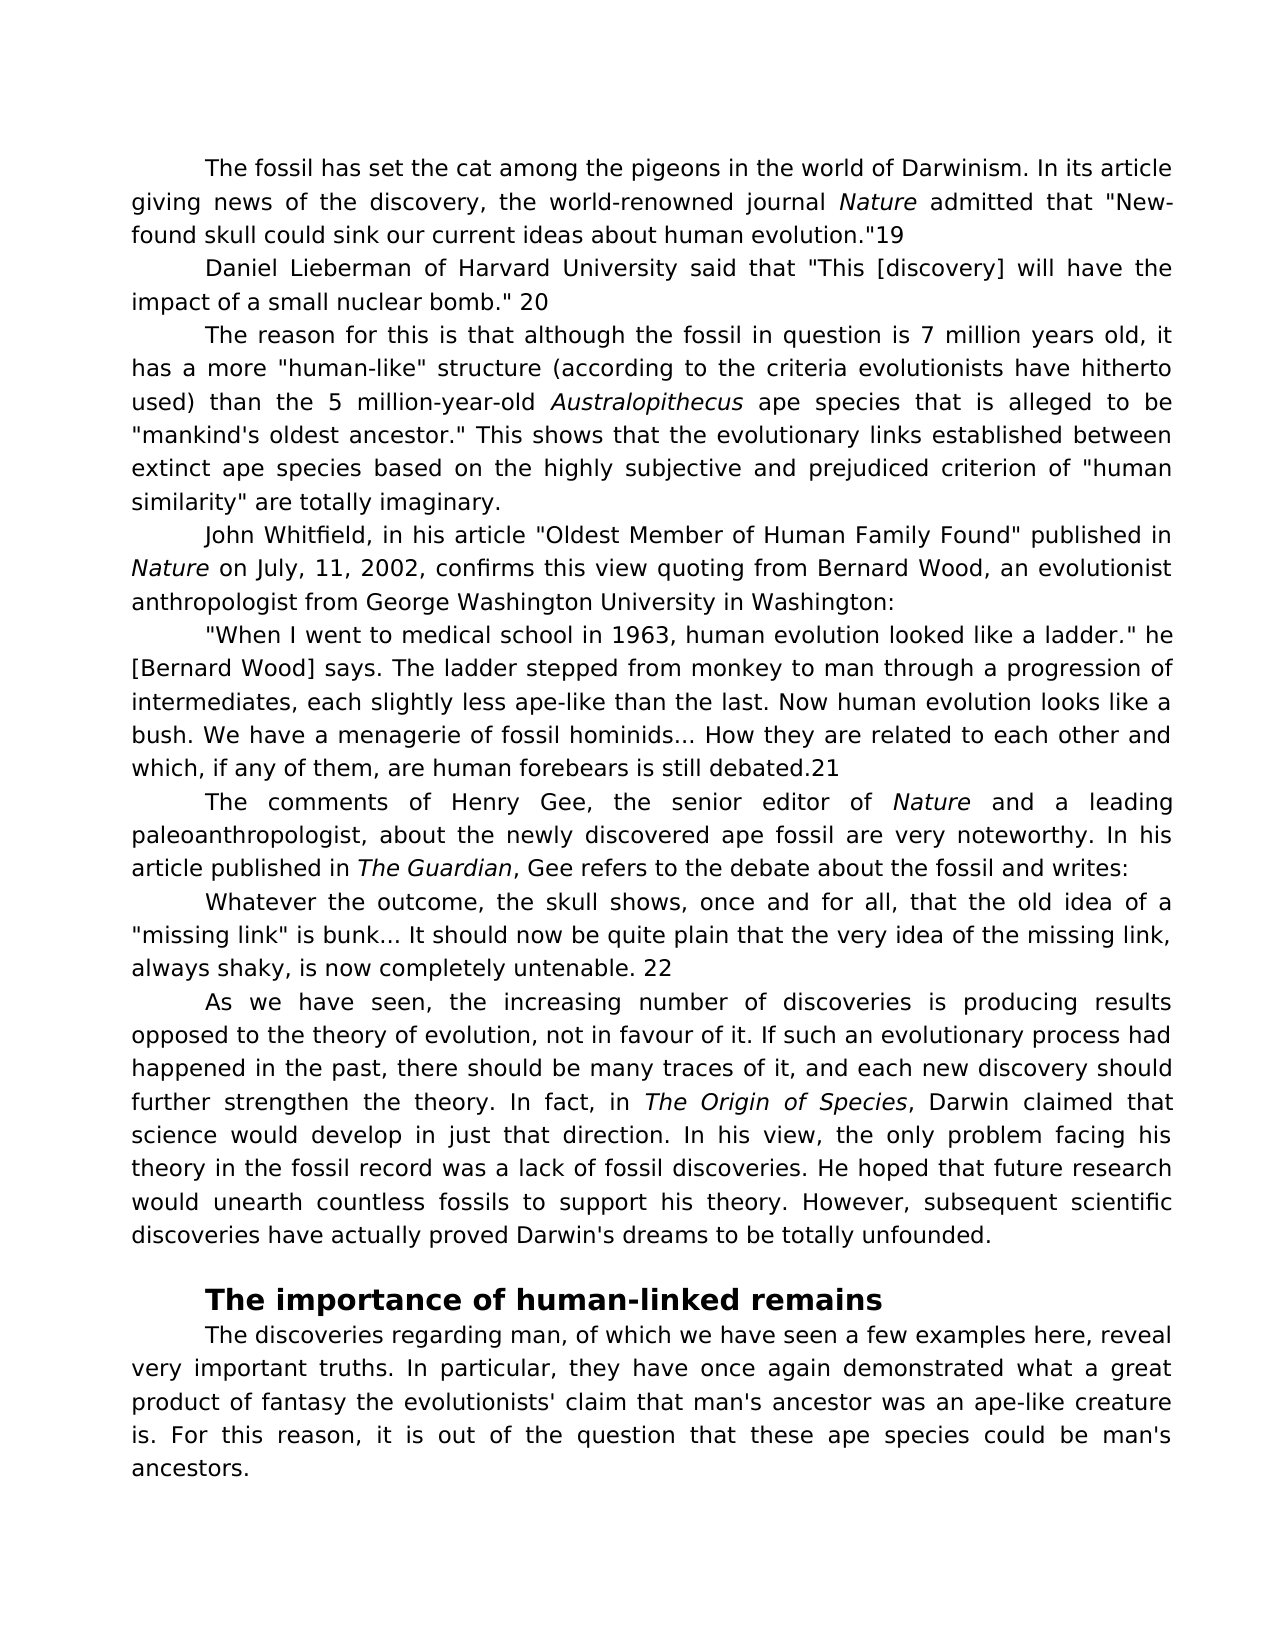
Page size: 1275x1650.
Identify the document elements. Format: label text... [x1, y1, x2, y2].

text The fossil has set the cat among the pigeons in the world of Darwinism. In its article giving news of the discovery, the world-renowned journal Nature admitted that "New-found skull could sink our current ideas about human evolution."19 [131, 150, 1174, 250]
text "When I went to medical school in 1963, human evolution looked like a ladder." he [Bernard Wood] says. The ladder stepped from monkey to man through a progression of intermediates, each slightly less ape-like than the last. Now human evolution looks like a bush. We have a menagerie of fossil hominids... How they are related to each other and which, if any of them, are human forebears is still debated.21 [131, 617, 1174, 783]
text The comments of Henry Gee, the senior editor of Nature and a leading paleoanthropologist, about the newly discovered ape fossil are very noteworthy. In his article published in The Guardian, Gee refers to the debate about the fossil and writes: [131, 783, 1174, 883]
text John Whitfield, in his article "Oldest Member of Human Family Found" published in Nature on July, 11, 2002, confirms this view quoting from Bernard Wood, an evolutionist anthropologist from George Washington University in Washington: [131, 517, 1174, 617]
text The reason for this is that although the fossil in question is 7 million years old, it has a more "human-like" structure (according to the criteria evolutionists have hitherto used) than the 5 million-year-old Australopithecus ape species that is alleged to be "mankind's oldest ancestor." This shows that the evolutionary links established between extinct ape species based on the highly subjective and prejudiced criterion of "human similarity" are totally imaginary. [131, 317, 1174, 517]
text Whatever the outcome, the skull shows, once and for all, that the old idea of a "missing link" is bunk... It should now be quite plain that the very idea of the missing link, always shaky, is now completely untenable. 22 [131, 883, 1174, 983]
text As we have seen, the increasing number of discoveries is producing results opposed to the theory of evolution, not in favour of it. If such an evolutionary process had happened in the past, there should be many traces of it, and each new discovery should further strengthen the theory. In fact, in The Origin of Species, Darwin claimed that science would develop in just that direction. In his view, the only problem facing his theory in the fossil record was a lack of fossil discoveries. He hoped that future research would unearth countless fossils to support his theory. However, subsequent scientific discoveries have actually proved Darwin's dreams to be totally unfounded. [131, 983, 1174, 1250]
text The discoveries regarding man, of which we have seen a few examples here, reveal very important truths. In particular, they have once again demonstrated what a great product of fantasy the evolutionists' claim that man's ancestor was an ape-like creature is. For this reason, it is out of the question that these ape species could be man's ancestors. [131, 1317, 1174, 1483]
text Daniel Lieberman of Harvard University said that "This [discovery] will have the impact of a small nuclear bomb." 20 [131, 250, 1174, 317]
text The importance of human-linked remains [131, 1283, 1174, 1317]
